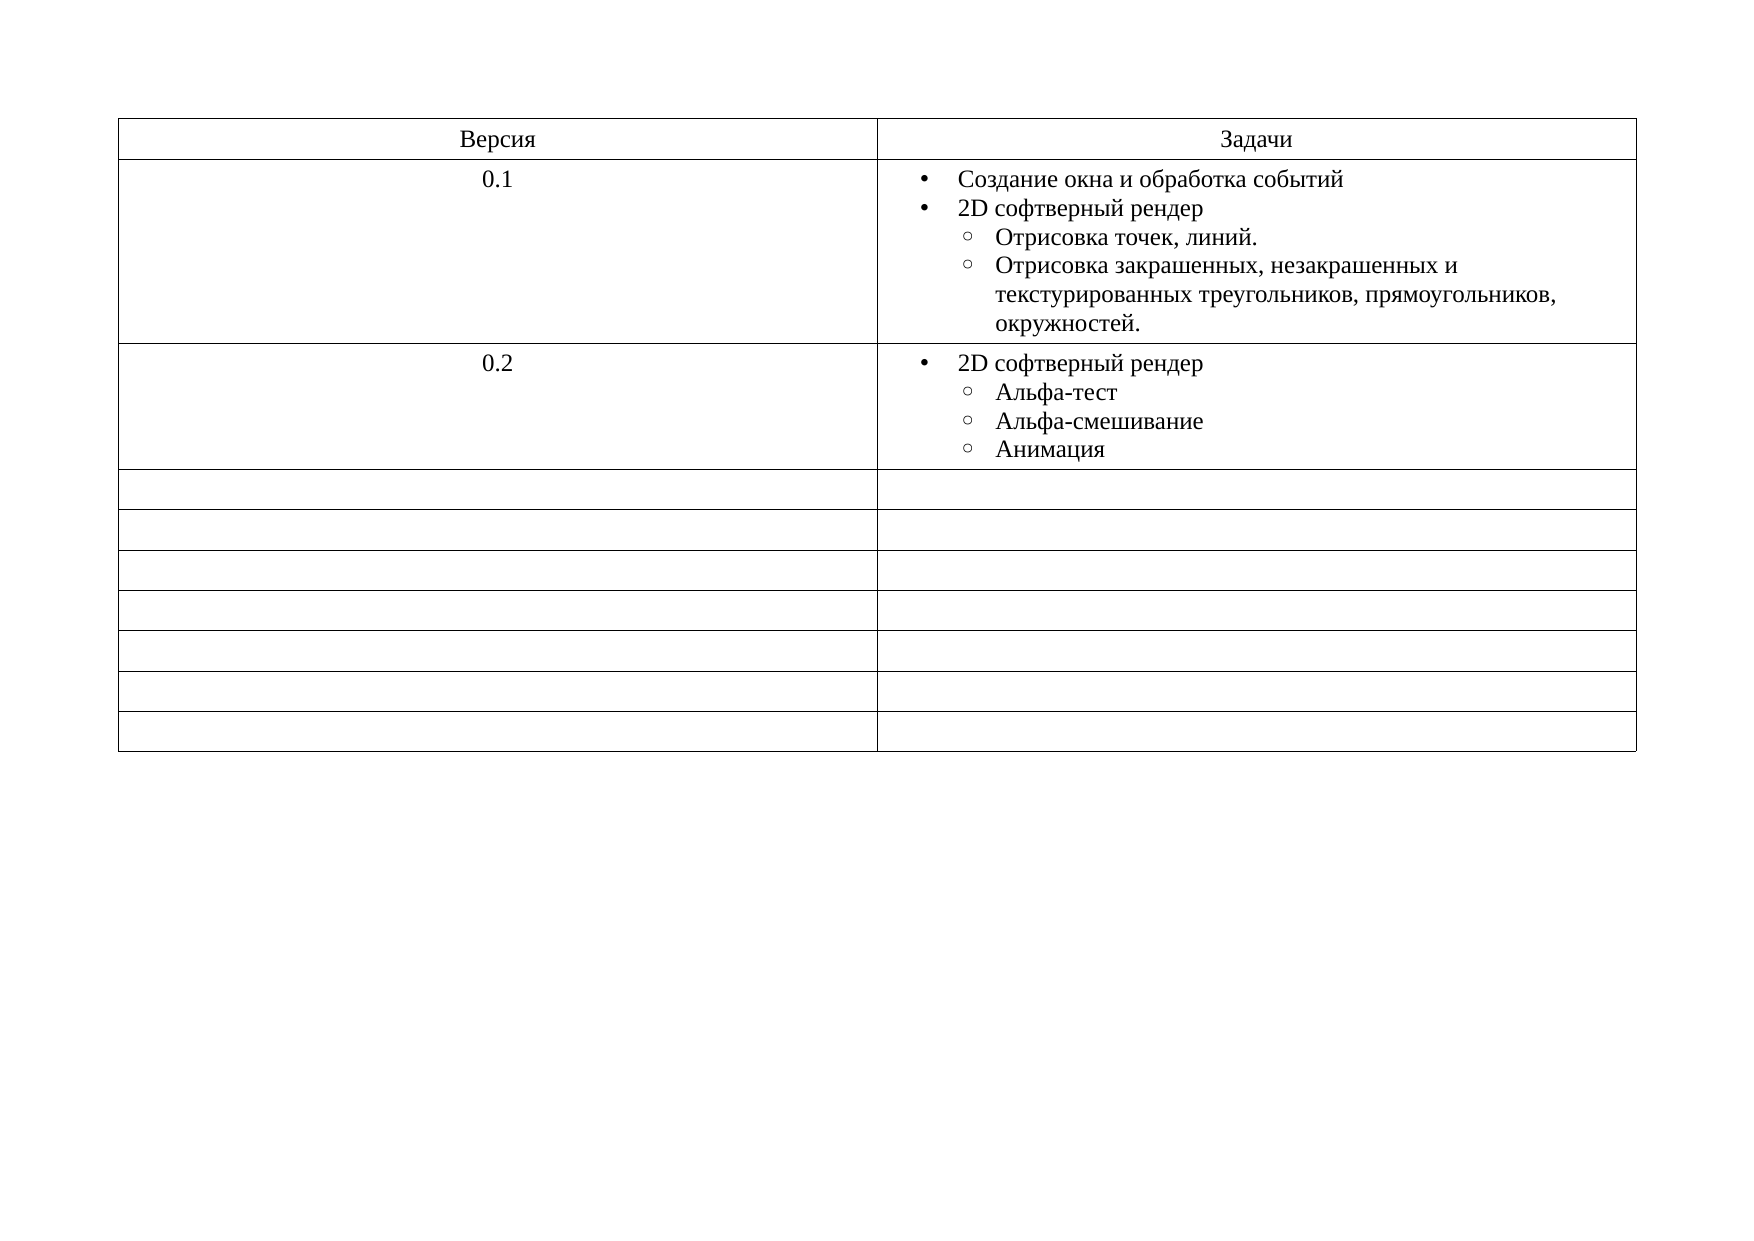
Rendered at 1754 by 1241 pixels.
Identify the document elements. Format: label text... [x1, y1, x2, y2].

table_cell [878, 470, 1636, 509]
table_cell Создание окна и обработка событий 2D софтверный рендер Отрисовка точек, линий. Отрисовка закрашенных, незакрашенных и текстурированных треугольников, прямоугольников, окружностей. [878, 160, 1636, 342]
table_header Версия [119, 119, 877, 158]
table_cell 0.1 [119, 160, 877, 342]
table_cell [119, 631, 877, 671]
table_cell [878, 510, 1636, 550]
table_cell [119, 591, 877, 630]
table_cell [878, 672, 1636, 711]
table_cell [119, 551, 877, 590]
table_cell [878, 712, 1636, 751]
table_cell [119, 470, 877, 509]
table_header Задачи [878, 119, 1636, 158]
table_cell [878, 551, 1636, 590]
table_cell 2D софтверный рендер Альфа-тест Альфа-смешивание Анимация [878, 344, 1636, 469]
table_cell [119, 712, 877, 751]
table_cell 0.2 [119, 344, 877, 469]
table_cell [878, 631, 1636, 671]
table_cell [878, 591, 1636, 630]
table_cell [119, 510, 877, 550]
table_cell [119, 672, 877, 711]
